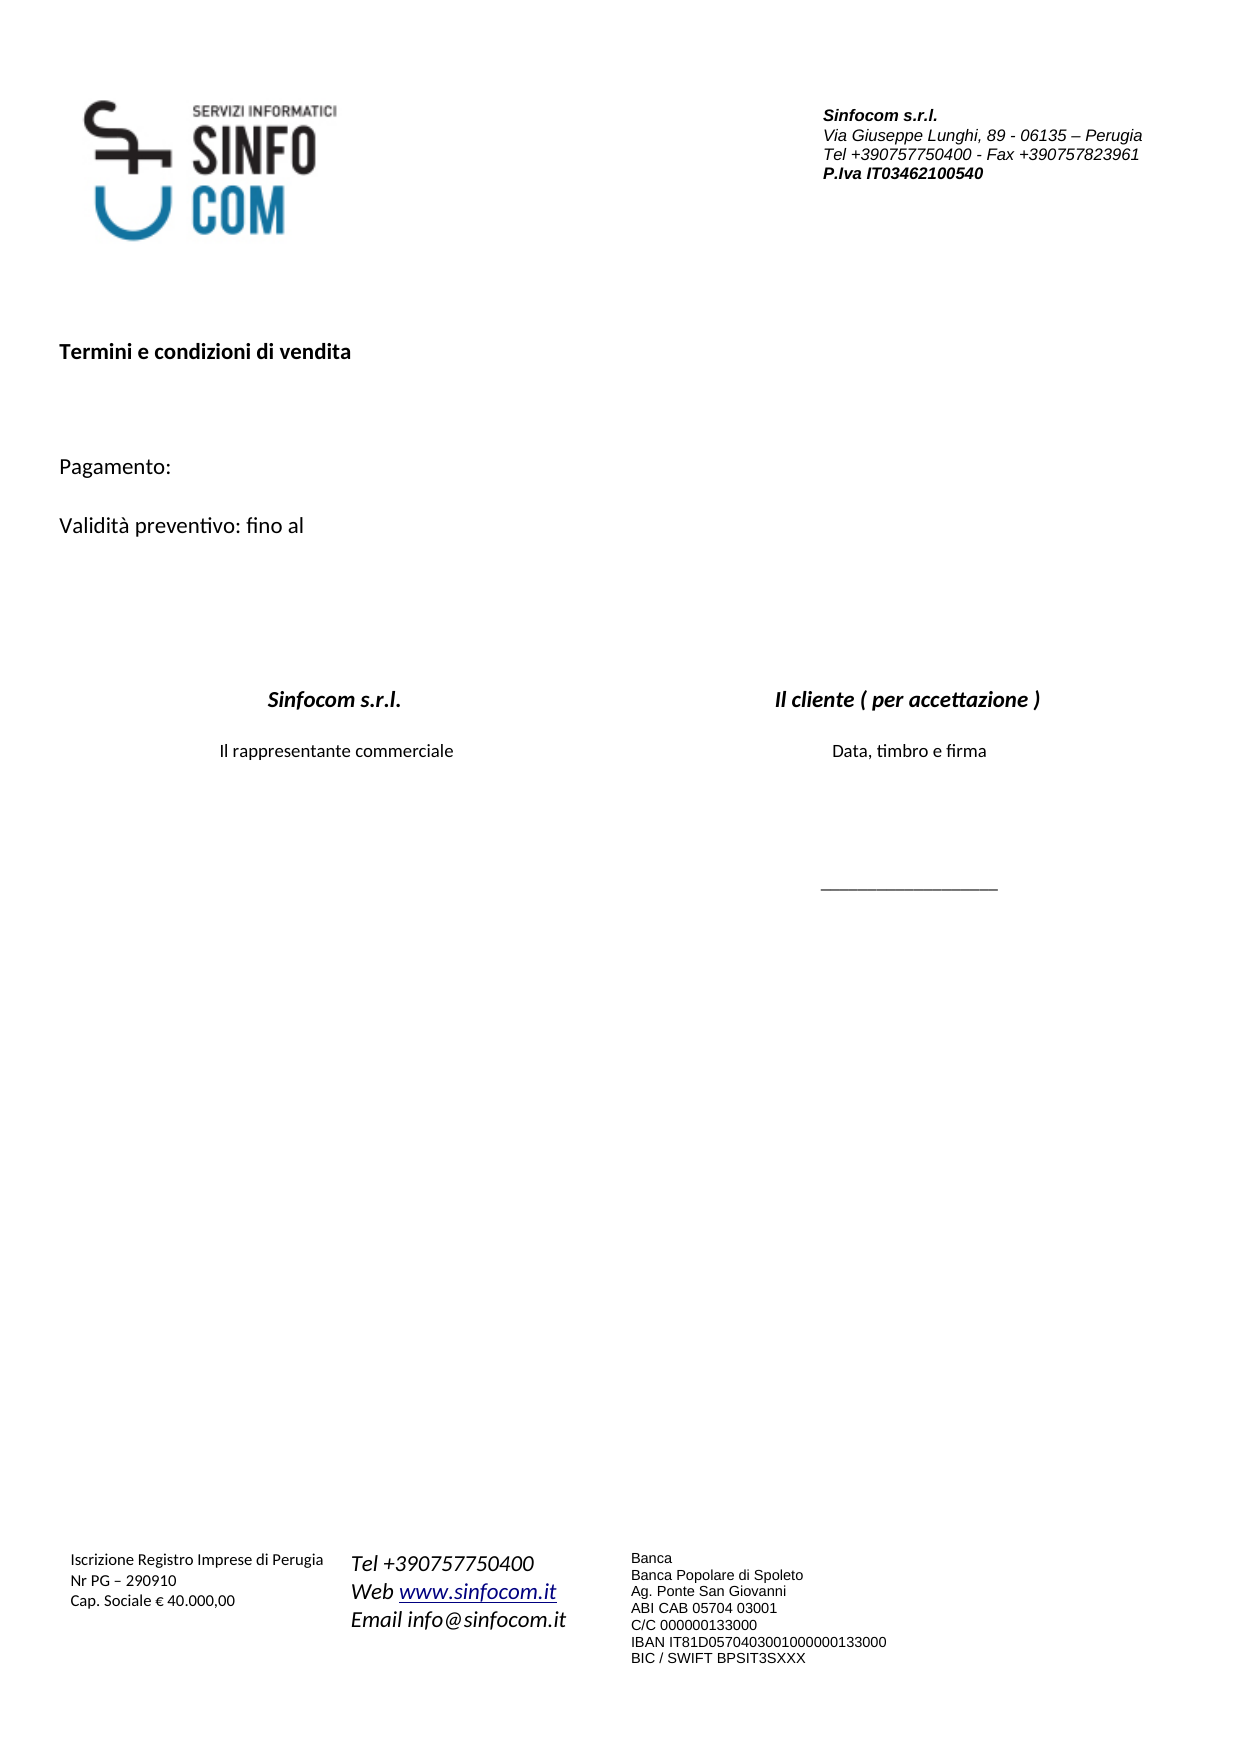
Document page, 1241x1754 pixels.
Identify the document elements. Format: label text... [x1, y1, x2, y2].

text Pagamento: <o.payment_term.name or ''> [59, 452, 1180, 480]
table_cell [1051, 782, 1181, 916]
table_cell [59, 782, 195, 916]
table_cell [620, 782, 767, 916]
table_cell [478, 782, 620, 916]
table_header Il cliente ( per accettazione ) [768, 679, 1051, 733]
table_cell [59, 733, 195, 782]
table_cell [1051, 733, 1181, 782]
text Termini e condizioni di vendita [59, 337, 1180, 365]
table_header Sinfocom s.r.l. [195, 679, 478, 733]
text Validità preventivo: fino al <formatLang(o.validity_date,date=True)> [59, 511, 1180, 539]
text <if test="o.note"><o.note or ''></if> [59, 393, 1180, 422]
table_cell [478, 733, 620, 782]
table_cell [620, 733, 767, 782]
text <if test="o.additional_text_3"><o.additional_text_3 or ''></if> [59, 569, 1180, 597]
table_cell Il rappresentante commerciale [195, 733, 478, 782]
table_header [478, 679, 620, 733]
table_header [620, 679, 767, 733]
table_header [59, 679, 195, 733]
table_header [1051, 679, 1181, 733]
table_cell ___________________ [768, 782, 1051, 916]
picture [70, 87, 353, 253]
table_cell <o.user_id.name or ''> [195, 782, 478, 916]
table_cell Data, timbro e firma [768, 733, 1051, 782]
